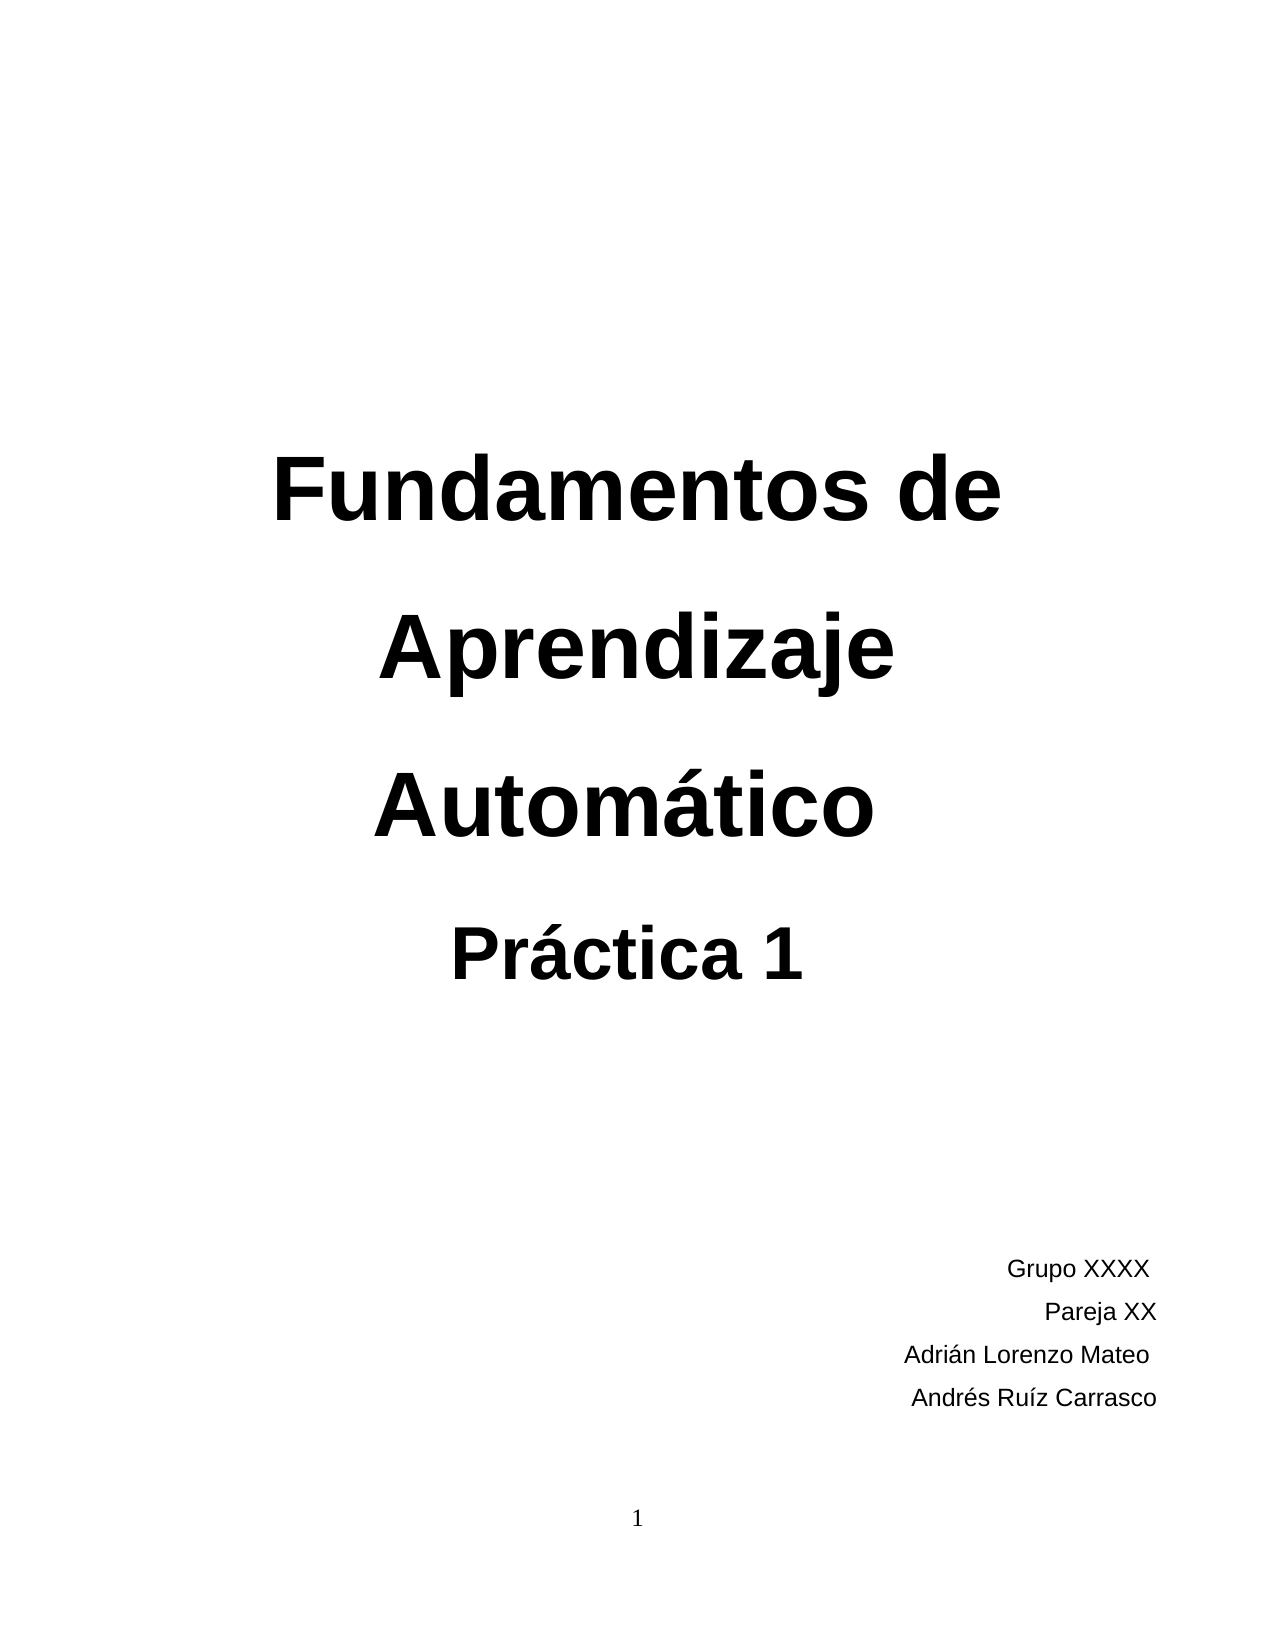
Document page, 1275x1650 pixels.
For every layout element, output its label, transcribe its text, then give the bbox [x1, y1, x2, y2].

text Aprendizaje Automático [118, 592, 1157, 856]
text Adrián Lorenzo Mateo [118, 1340, 1157, 1369]
text Pareja XX [118, 1297, 1157, 1326]
text Grupo XXXX [118, 1254, 1157, 1282]
text Fundamentos de [118, 434, 1157, 540]
text Andrés Ruíz Carrasco [118, 1383, 1157, 1412]
text Práctica 1 [118, 909, 1157, 995]
